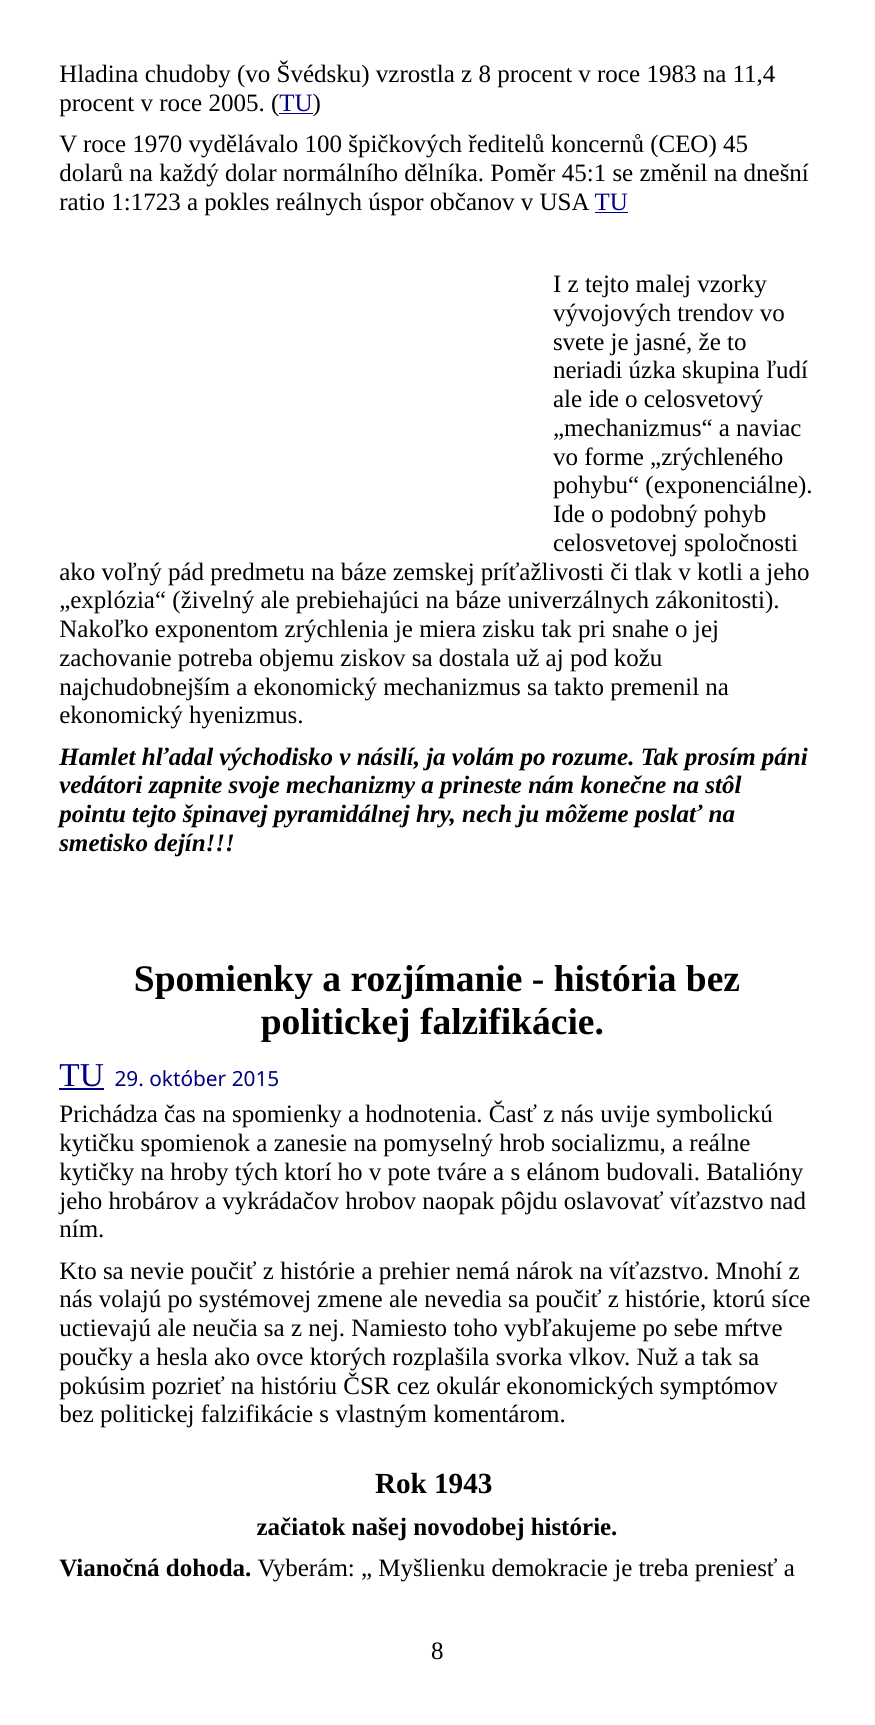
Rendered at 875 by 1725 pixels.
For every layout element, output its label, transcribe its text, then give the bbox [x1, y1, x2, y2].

subtitle Rok 1943 [59, 1466, 815, 1499]
text Kto sa nevie poučiť z histórie a prehier nemá nárok na víťazstvo. Mnohí z nás volajú po systémovej zmene ale nevedia sa poučiť z histórie, ktorú síce uctievajú ale neučia sa z nej. Namiesto toho vybľakujeme po sebe mŕtve poučky a hesla ako ovce ktorých rozplašila svorka vlkov. Nuž a tak sa pokúsim pozrieť na históriu ČSR cez okulár ekonomických symptómov bez politickej falzifikácie s vlastným komentárom. [59, 1256, 815, 1428]
text Hladina chudoby (vo Švédsku) vzrostla z 8 procent v roce 1983 na 11,4 procent v roce 2005. (TU) [59, 59, 815, 117]
text V roce 1970 vydělávalo 100 špičkových ředitelů koncernů (CEO) 45 dolarů na každý dolar normálního dělníka. Poměr 45:1 se změnil na dnešní ratio 1:1723 a pokles reálnych úspor občanov v USA TU [59, 129, 815, 215]
text Vianočná dohoda. Vyberám: „ Myšlienku demokracie je treba preniesť a [59, 1553, 815, 1582]
text TU 29. október 2015 [59, 1055, 815, 1094]
text Hamlet hľadal východisko v násilí, ja volám po rozume. Tak prosím páni vedátori zapnite svoje mechanizmy a prineste nám konečne na stôl pointu tejto špinavej pyramidálnej hry, nech ju môžeme poslať na smetisko dejín!!! [59, 742, 815, 857]
text I z tejto malej vzorky vývojových trendov vo svete je jasné, že to neriadi úzka skupina ľudí ale ide o celosvetový „mechanizmus“ a naviac vo forme „zrýchleného pohybu“ (exponenciálne). Ide o podobný pohyb celosvetovej spoločnosti ako voľný pád predmetu na báze zemskej príťažlivosti či tlak v kotli a jeho „explózia“ (živelný ale prebiehajúci na báze univerzálnych zákonitosti). Nakoľko exponentom zrýchlenia je miera zisku tak pri snahe o jej zachovanie potreba objemu ziskov sa dostala už aj pod kožu najchudobnejším a ekonomický mechanizmus sa takto premenil na ekonomický hyenizmus. [59, 269, 815, 729]
text začiatok našej novodobej histórie. [59, 1512, 815, 1541]
subtitle Spomienky a rozjímanie - história bez politickej falzifikácie. [59, 957, 815, 1043]
text Prichádza čas na spomienky a hodnotenia. Časť z nás uvije symbolickú kytičku spomienok a zanesie na pomyselný hrob socializmu, a reálne kytičky na hroby tých ktorí ho v pote tváre a s elánom budovali. Batalióny jeho hrobárov a vykrádačov hrobov naopak pôjdu oslavovať víťazstvo nad ním. [59, 1099, 815, 1243]
